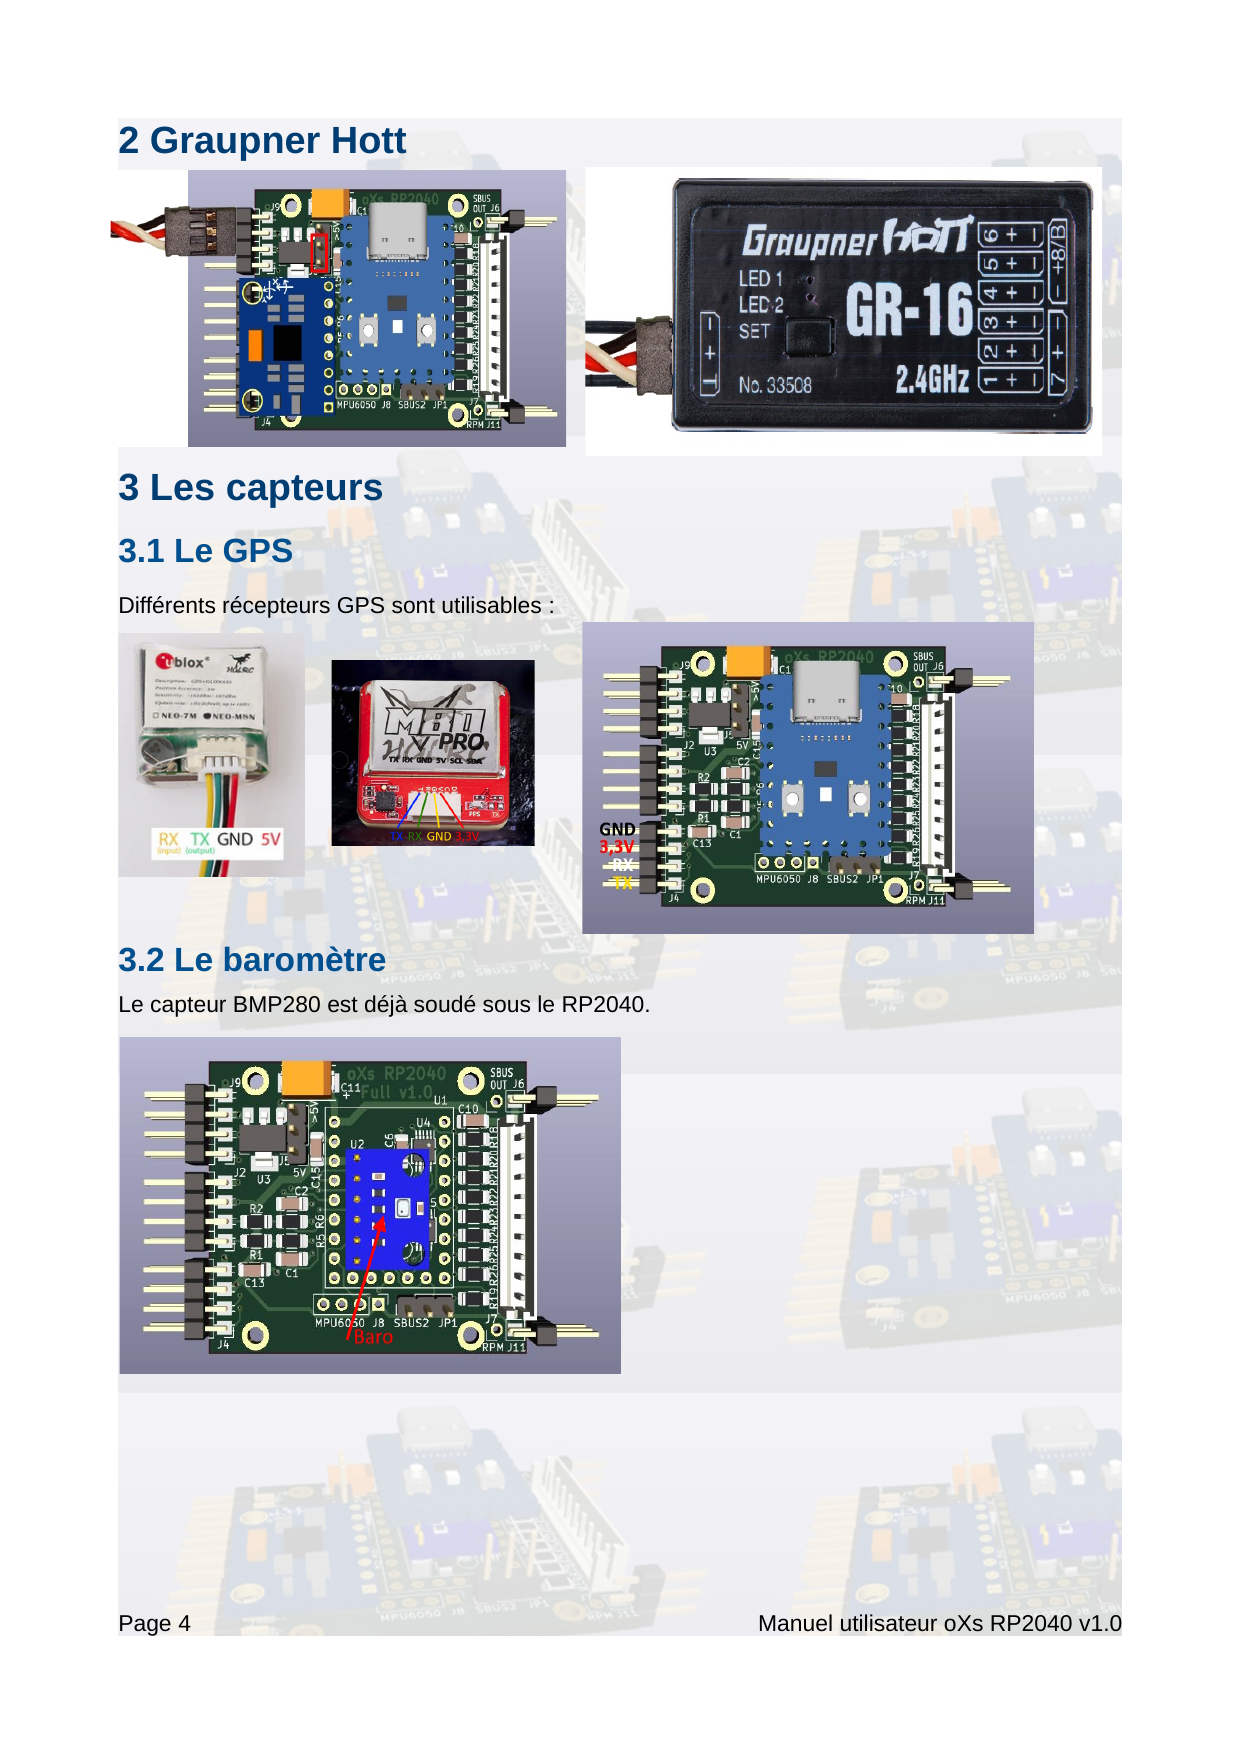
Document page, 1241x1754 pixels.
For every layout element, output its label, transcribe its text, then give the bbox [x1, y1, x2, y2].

text Le capteur BMP280 est déjà soudé sous le RP2040. [118, 991, 1122, 1017]
picture [585, 167, 1103, 456]
text Différents récepteurs GPS sont utilisables : [118, 592, 1122, 619]
picture [582, 622, 1034, 934]
picture [110, 170, 567, 447]
picture [331, 660, 535, 846]
picture [119, 1037, 621, 1374]
text 3.1 Le GPS [118, 531, 1122, 570]
picture [118, 633, 305, 877]
subtitle 2 Graupner Hott [118, 118, 1122, 162]
subtitle 3.2 Le baromètre [118, 939, 1122, 978]
text 3 Les capteurs [118, 174, 1122, 508]
